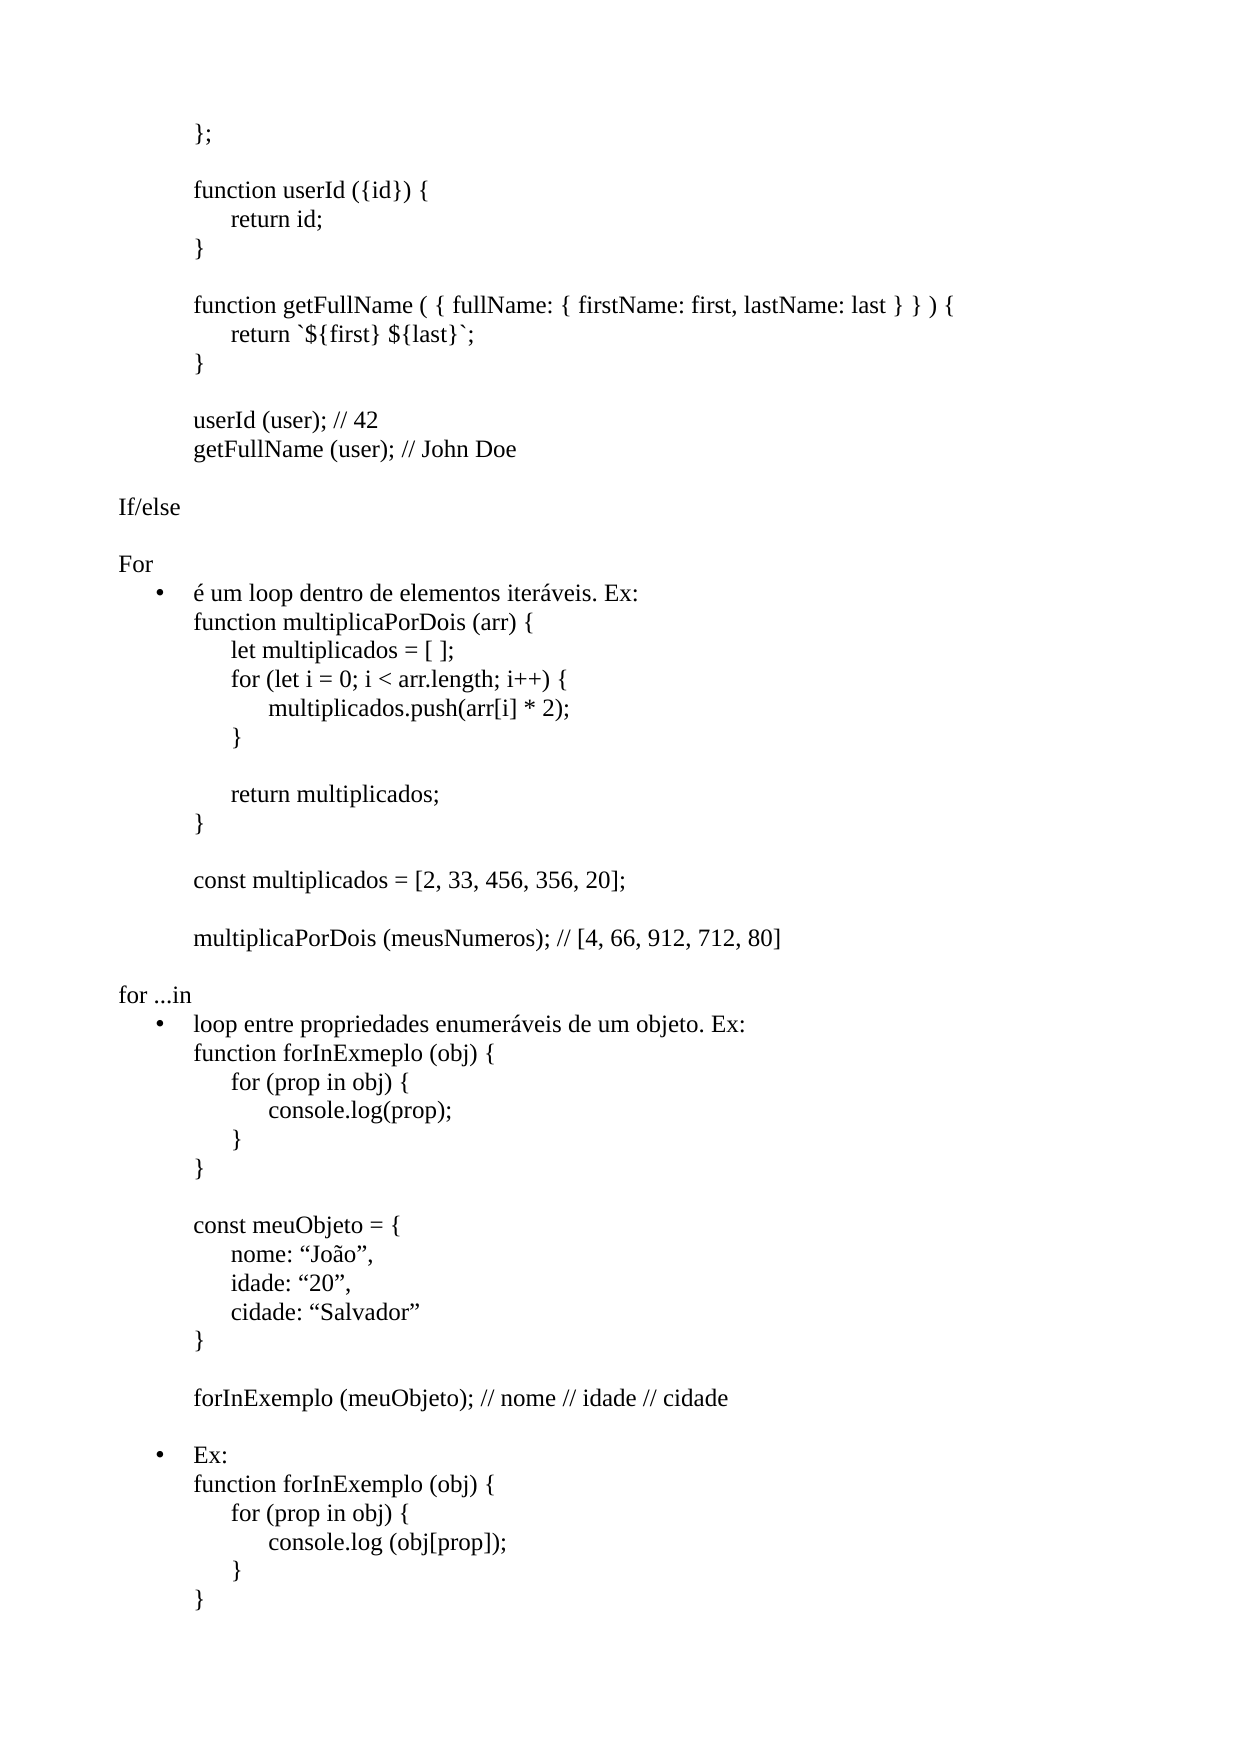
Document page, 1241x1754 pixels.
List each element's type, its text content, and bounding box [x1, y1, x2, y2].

list idade: “20”, [193, 1268, 1122, 1297]
list } [156, 348, 1122, 377]
list loop entre propriedades enumeráveis de um objeto. Ex: [156, 1009, 1122, 1038]
list } [193, 722, 1122, 751]
list multiplicaPorDois (meusNumeros); // [4, 66, 912, 712, 80] [156, 923, 1122, 952]
list return id; [193, 204, 1122, 233]
list function forInExemplo (obj) { [156, 1469, 1122, 1498]
list return `${first} ${last}`; [193, 319, 1122, 348]
list } [156, 1584, 1122, 1613]
list function userId ({id}) { [156, 176, 1122, 204]
list } [156, 808, 1122, 837]
list for (prop in obj) { [193, 1067, 1122, 1096]
list cidade: “Salvador” [193, 1297, 1122, 1326]
list } [156, 233, 1122, 262]
list multiplicados.push(arr[i] * 2); [231, 693, 1122, 722]
list const multiplicados = [2, 33, 456, 356, 20]; [156, 866, 1122, 894]
list return multiplicados; [193, 779, 1122, 808]
list é um loop dentro de elementos iteráveis. Ex: [156, 578, 1122, 607]
text If/else [118, 492, 1122, 521]
list for (let i = 0; i < arr.length; i++) { [193, 664, 1122, 693]
list Ex: [156, 1441, 1122, 1469]
list let multiplicados = [ ]; [193, 636, 1122, 664]
text for ...in [118, 981, 1122, 1009]
list console.log (obj[prop]); [231, 1527, 1122, 1556]
list forInExemplo (meuObjeto); // nome // idade // cidade [156, 1383, 1122, 1412]
list } [193, 1124, 1122, 1153]
list getFullName (user); // John Doe [156, 434, 1122, 463]
list function getFullName ( { fullName: { firstName: first, lastName: last } } ) { [156, 291, 1122, 319]
list const meuObjeto = { [156, 1211, 1122, 1239]
list function forInExmeplo (obj) { [156, 1038, 1122, 1067]
list userId (user); // 42 [156, 406, 1122, 434]
text For [118, 549, 1122, 578]
list nome: “João”, [193, 1239, 1122, 1268]
list } [156, 1153, 1122, 1182]
list }; [156, 118, 1122, 147]
list console.log(prop); [231, 1096, 1122, 1124]
list } [156, 1326, 1122, 1354]
list function multiplicaPorDois (arr) { [156, 607, 1122, 636]
list } [193, 1556, 1122, 1584]
list for (prop in obj) { [193, 1498, 1122, 1527]
